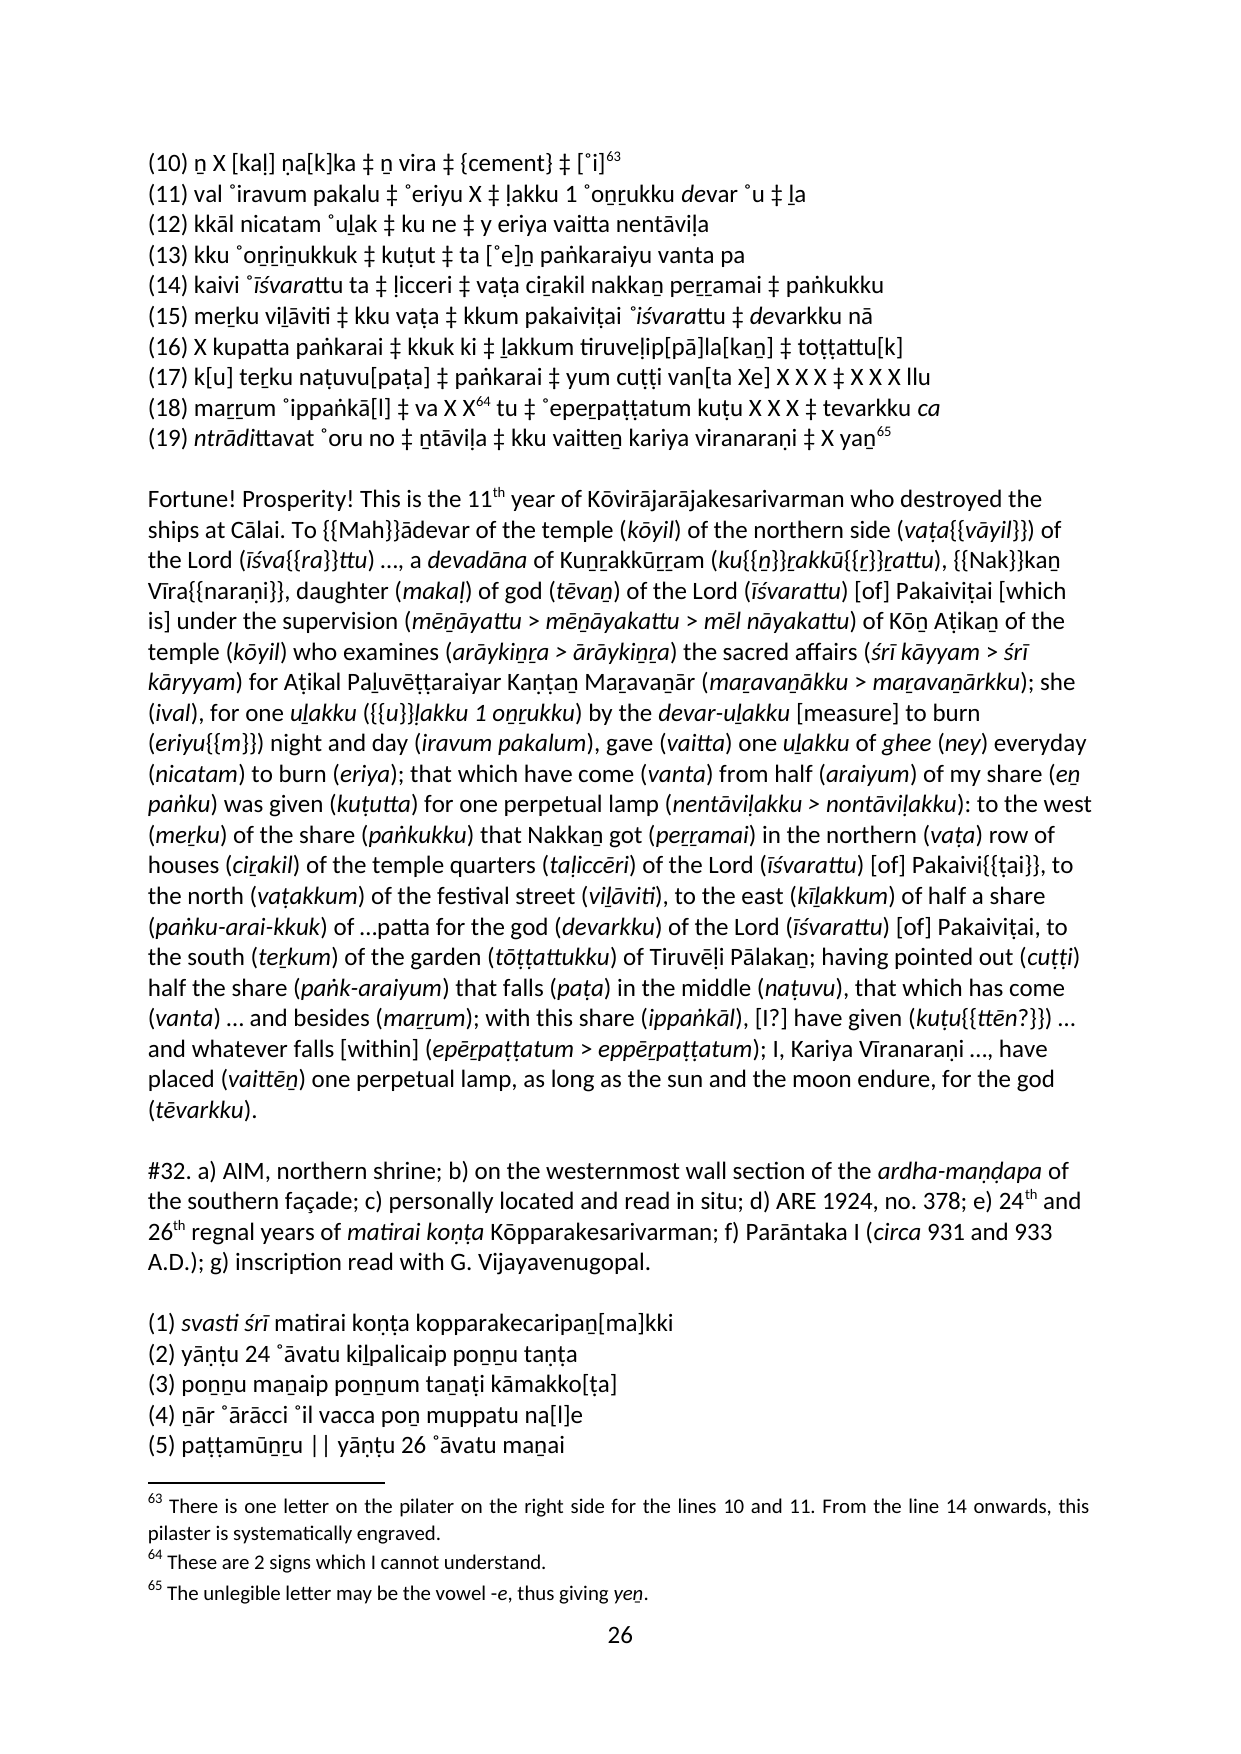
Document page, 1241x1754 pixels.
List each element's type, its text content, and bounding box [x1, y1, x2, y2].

text #32. a) AIM, northern shrine; b) on the westernmost wall section of the ardha-maṇḍapa of the southern façade; c) personally located and read in situ; d) ARE 1924, no. 378; e) 24th and 26th regnal years of matirai koṇṭa Kōpparakesarivarman; f) Parāntaka I (circa 931 and 933 A.D.); g) inscription read with G. Vijayavenugopal. [148, 1155, 1093, 1277]
text These are 2 signs which I cannot understand. [148, 1545, 1093, 1576]
text (4) ṉār ˚ārācci ˚il vacca poṉ muppatu na[l]e [148, 1399, 1093, 1429]
text Fortune! Prosperity! This is the 11th year of Kōvirājarājakesarivarman who destroyed the ships at Cālai. To {{Mah}}ādevar of the temple (kōyil) of the northern side (vaṭa{{vāyil}}) of the Lord (īśva{{ra}}ttu) …, a devadāna of Kuṉṟakkūṟṟam (ku{{ṉ}}ṟakkū{{ṟ}}ṟattu), {{Nak}}kaṉ Vīra{{naraṇi}}, daughter (makaḷ) of god (tēvaṉ) of the Lord (īśvarattu) [of] Pakaiviṭai [which is] under the supervision (mēṉāyattu > mēṉāyakattu > mēl nāyakattu) of Kōṉ Aṭikaṉ of the temple (kōyil) who examines (arāykiṉṟa > ārāykiṉṟa) the sacred affairs (śrī kāyyam > śrī kāryyam) for Aṭikal Paḻuvēṭṭaraiyar Kaṇṭaṉ Maṟavaṉār (maṟavaṉākku > maṟavaṉārkku); she (ival), for one uḻakku ({{u}}ḷakku 1 oṉṟukku) by the devar-uḻakku [measure] to burn (eriyu{{m}}) night and day (iravum pakalum), gave (vaitta) one uḻakku of ghee (ney) everyday (nicatam) to burn (eriya); that which have come (vanta) from half (araiyum) of my share (eṉ paṅku) was given (kuṭutta) for one perpetual lamp (nentāviḷakku > nontāviḷakku): to the west (meṟku) of the share (paṅkukku) that Nakkaṉ got (peṟṟamai) in the northern (vaṭa) row of houses (ciṟakil) of the temple quarters (taḷiccēri) of the Lord (īśvarattu) [of] Pakaivi{{ṭai}}, to the north (vaṭakkum) of the festival street (viḻāviti), to the east (kīḻakkum) of half a share (paṅku-arai-kkuk) of …patta for the god (devarkku) of the Lord (īśvarattu) [of] Pakaiviṭai, to the south (teṟkum) of the garden (tōṭṭattukku) of Tiruvēḷi Pālakaṉ; having pointed out (cuṭṭi) half the share (paṅk-araiyum) that falls (paṭa) in the middle (naṭuvu), that which has come (vanta) … and besides (maṟṟum); with this share (ippaṅkāl), [I?] have given (kuṭu{{ttēn?}}) … and whatever falls [within] (epēṟpaṭṭatum > eppēṟpaṭṭatum); I, Kariya Vīranaraṇi …, have placed (vaittēṉ) one perpetual lamp, as long as the sun and the moon endure, for the god (tēvarkku). [148, 483, 1093, 1124]
text There is one letter on the pilater on the right side for the lines 10 and 11. From the line 14 onwards, this pilaster is systematically engraved. [148, 1489, 1093, 1545]
text (10) ṉ X [kaḷ] ṇa[k]ka ‡ ṉ vira ‡ {cement} ‡ [˚i] [148, 148, 1093, 178]
text (15) meṟku viḻāviti ‡ kku vaṭa ‡ kkum pakaiviṭai ˚iśvarattu ‡ devarkku nā [148, 300, 1093, 331]
text (5) paṭṭamūṉṟu || yāṇṭu 26 ˚āvatu maṉai [148, 1429, 1093, 1460]
text (18) maṟṟum ˚ippaṅkā[l] ‡ va X X tu ‡ ˚epeṟpaṭṭatum kuṭu X X X ‡ tevarkku ca [148, 392, 1093, 422]
text (16) X kupatta paṅkarai ‡ kkuk ki ‡ ḻakkum tiruveḷip[pā]la[kaṉ] ‡ toṭṭattu[k] [148, 331, 1093, 361]
text (17) k[u] teṟku naṭuvu[paṭa] ‡ paṅkarai ‡ yum cuṭṭi van[ta Xe] X X X ‡ X X X llu [148, 361, 1093, 392]
text (14) kaivi ˚īśvarattu ta ‡ ḷicceri ‡ vaṭa ciṟakil nakkaṉ peṟṟamai ‡ paṅkukku [148, 270, 1093, 300]
text (13) kku ˚oṉṟiṉukkuk ‡ kuṭut ‡ ta [˚e]ṉ paṅkaraiyu vanta pa [148, 239, 1093, 270]
text (1) svasti śrī matirai koṇṭa kopparakecaripaṉ[ma]kki [148, 1307, 1093, 1338]
text (2) yāṇṭu 24 ˚āvatu kiḻpalicaip poṉṉu taṇṭa [148, 1338, 1093, 1368]
text (12) kkāl nicatam ˚uḻak ‡ ku ne ‡ y eriya vaitta nentāviḷa [148, 209, 1093, 239]
text (19) ntrādittavat ˚oru no ‡ ṉtāviḷa ‡ kku vaitteṉ kariya viranaraṇi ‡ X yaṉ [148, 422, 1093, 453]
text (11) val ˚iravum pakalu ‡ ˚eriyu X ‡ ḷakku 1 ˚oṉṟukku devar ˚u ‡ ḻa [148, 178, 1093, 209]
text (3) poṉṉu maṉaip poṉṉum taṉaṭi kāmakko[ṭa] [148, 1368, 1093, 1399]
text The unlegible letter may be the vowel -e, thus giving yeṉ. [148, 1576, 1093, 1606]
